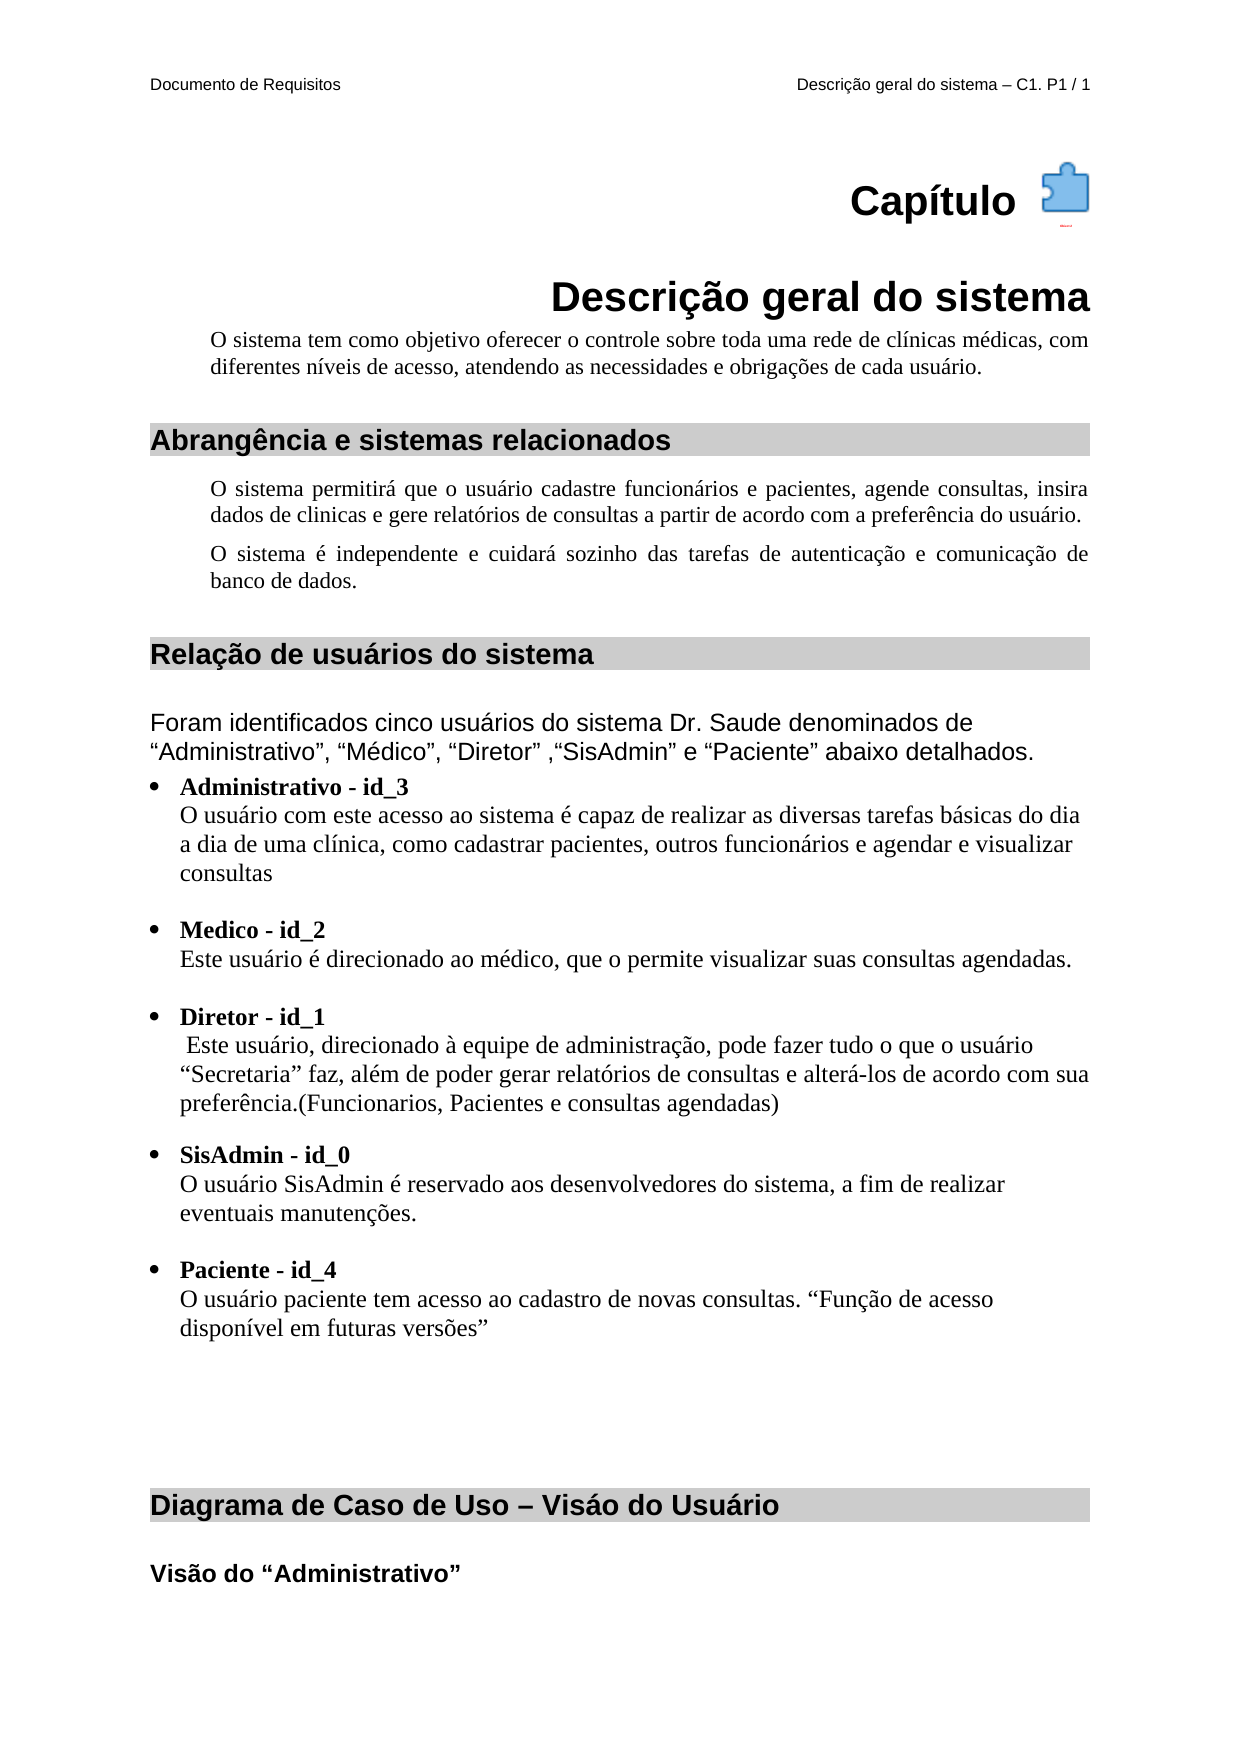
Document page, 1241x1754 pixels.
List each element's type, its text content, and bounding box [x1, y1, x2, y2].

subtitle Diagrama de Caso de Uso – Visáo do Usuário [150, 1488, 1090, 1522]
text O usuário SisAdmin é reservado aos desenvolvedores do sistema, a fim de realizar eventuais manutenções. [179, 1169, 1090, 1227]
text O sistema tem como objetivo oferecer o controle sobre toda uma rede de clínicas médicas, com diferentes níveis de acesso, atendendo as necessidades e obrigações de cada usuário. [210, 326, 1090, 379]
list Administrativo - id_3 [150, 772, 1090, 800]
subtitle Capítulo [150, 176, 1035, 224]
list Paciente - id_4 [150, 1256, 1090, 1284]
subtitle Descrição geral do sistema [150, 272, 1090, 320]
list Diretor - id_1 [150, 1002, 1090, 1030]
list SisAdmin - id_0 [150, 1141, 1090, 1169]
list Medico - id_2 [150, 915, 1090, 944]
subtitle Visão do “Administrativo” [150, 1559, 1090, 1588]
text O sistema é independente e cuidará sozinho das tarefas de autenticação e comunicação de banco de dados. [210, 540, 1090, 593]
subtitle Relação de usuários do sistema [150, 637, 1090, 670]
text O usuário paciente tem acesso ao cadastro de novas consultas. “Função de acesso disponível em futuras versões” [179, 1284, 1090, 1342]
text O usuário com este acesso ao sistema é capaz de realizar as diversas tarefas básicas do dia a dia de uma clínica, como cadastrar pacientes, outros funcionários e agendar e visualizar consultas [179, 800, 1090, 887]
text Este usuário é direcionado ao médico, que o permite visualizar suas consultas agendadas. [150, 944, 1090, 973]
subtitle Foram identificados cinco usuários do sistema Dr. Saude denominados de “Administrativo”, “Médico”, “Diretor” ,“SisAdmin” e “Paciente” abaixo detalhados. [150, 708, 1090, 765]
text Este usuário, direcionado à equipe de administração, pode fazer tudo o que o usuário “Secretaria” faz, além de poder gerar relatórios de consultas e alterá-los de acordo com sua preferência.(Funcionarios, Pacientes e consultas agendadas) [179, 1030, 1090, 1117]
text O sistema permitirá que o usuário cadastre funcionários e pacientes, agende consultas, insira dados de clinicas e gere relatórios de consultas a partir de acordo com a preferência do usuário. [210, 475, 1090, 528]
subtitle Abrangência e sistemas relacionados [150, 423, 1090, 456]
